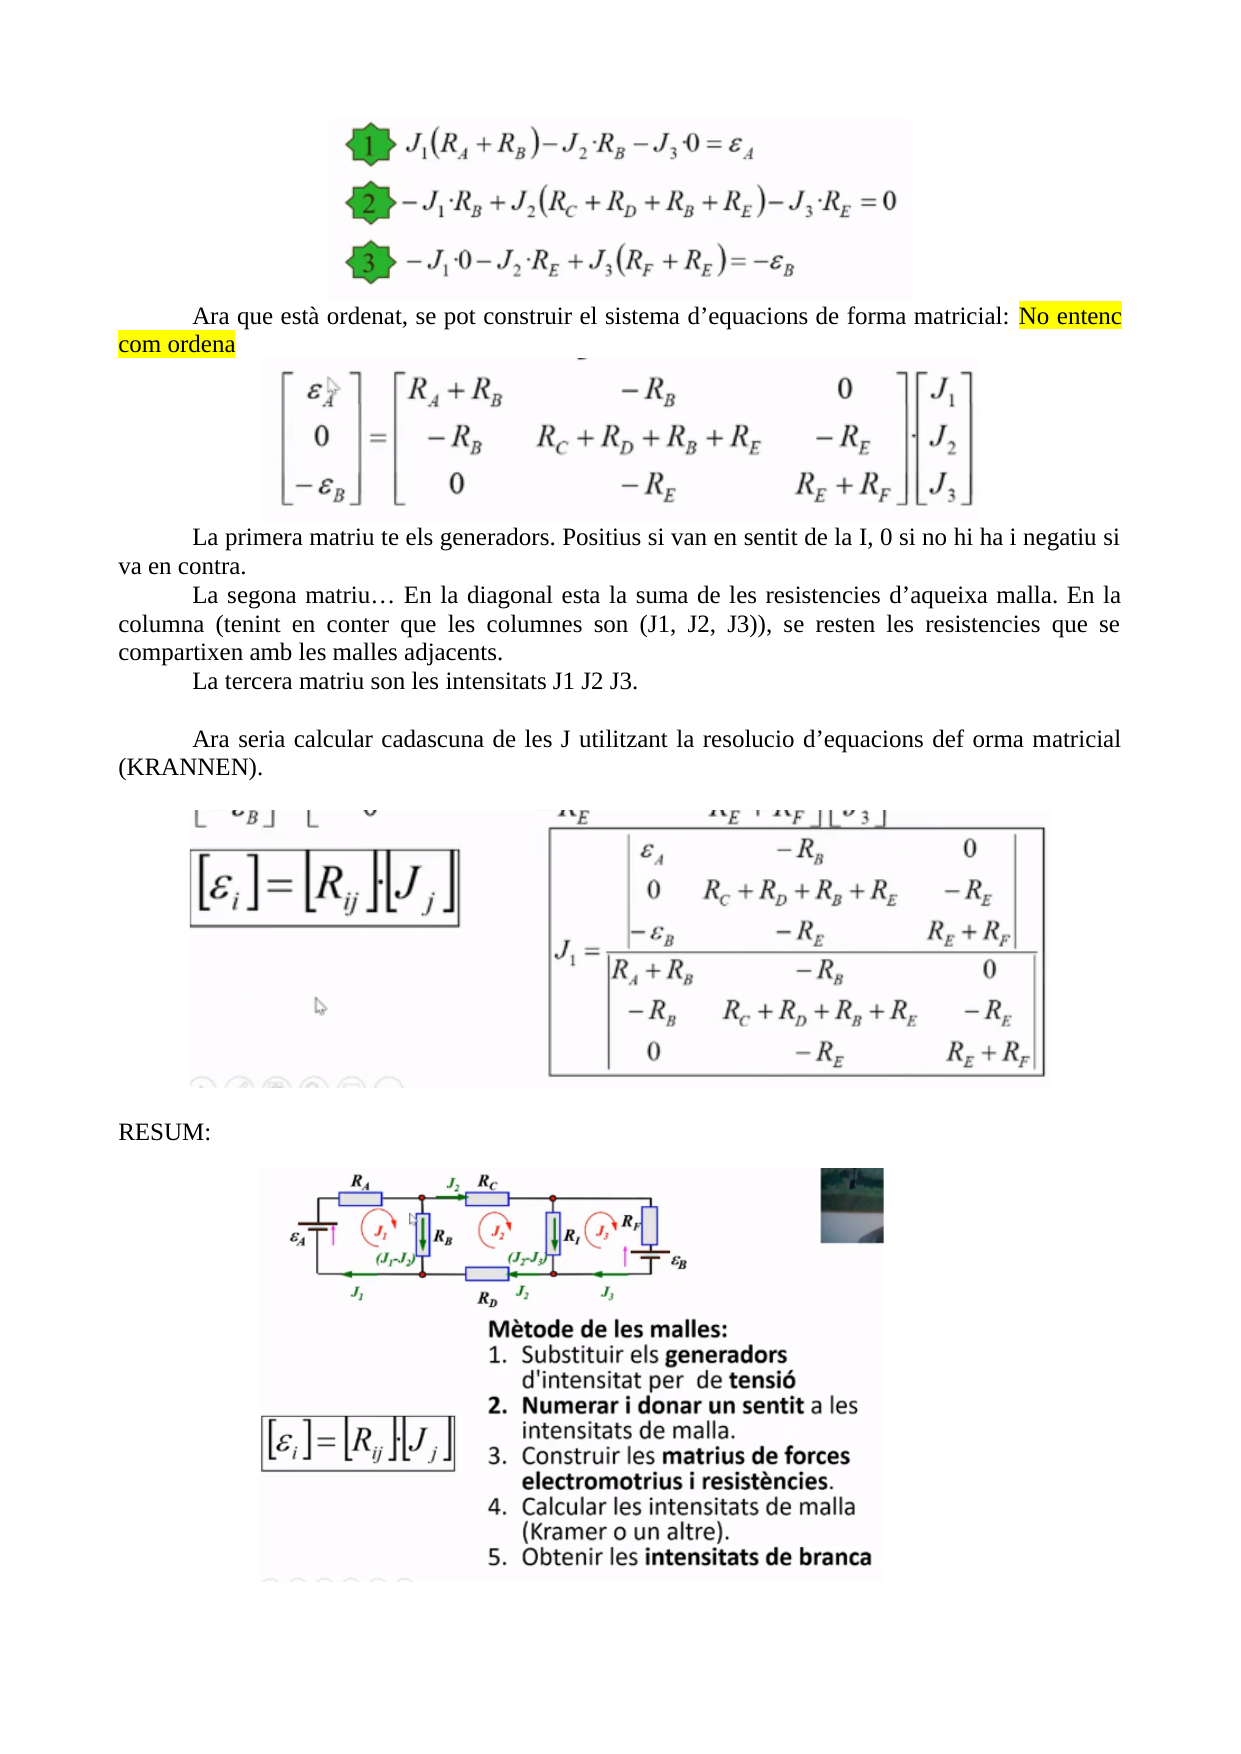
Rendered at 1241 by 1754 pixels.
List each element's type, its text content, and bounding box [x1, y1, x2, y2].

text La primera matriu te els generadors. Positius si van en sentit de la I, 0 si no hi ha i negatiu si va en contra. [118, 358, 1122, 580]
picture [189, 810, 1051, 1088]
picture [260, 358, 981, 523]
picture [329, 118, 912, 301]
text Ara seria calcular cadascuna de les J utilitzant la resolucio d’equacions def orma matricial (KRANNEN). [118, 724, 1122, 781]
text La tercera matriu son les intensitats J1 J2 J3. [118, 666, 1122, 695]
text RESUM: [118, 1117, 1122, 1146]
picture [259, 1168, 884, 1582]
text La segona matriu… En la diagonal esta la suma de les resistencies d’aqueixa malla. En la columna (tenint en conter que les columnes son (J1, J2, J3)), se resten les resistencies que se compartixen amb les malles adjacents. [118, 580, 1122, 666]
text Ara que està ordenat, se pot construir el sistema d’equacions de forma matricial: No entenc com ordena [118, 118, 1122, 358]
